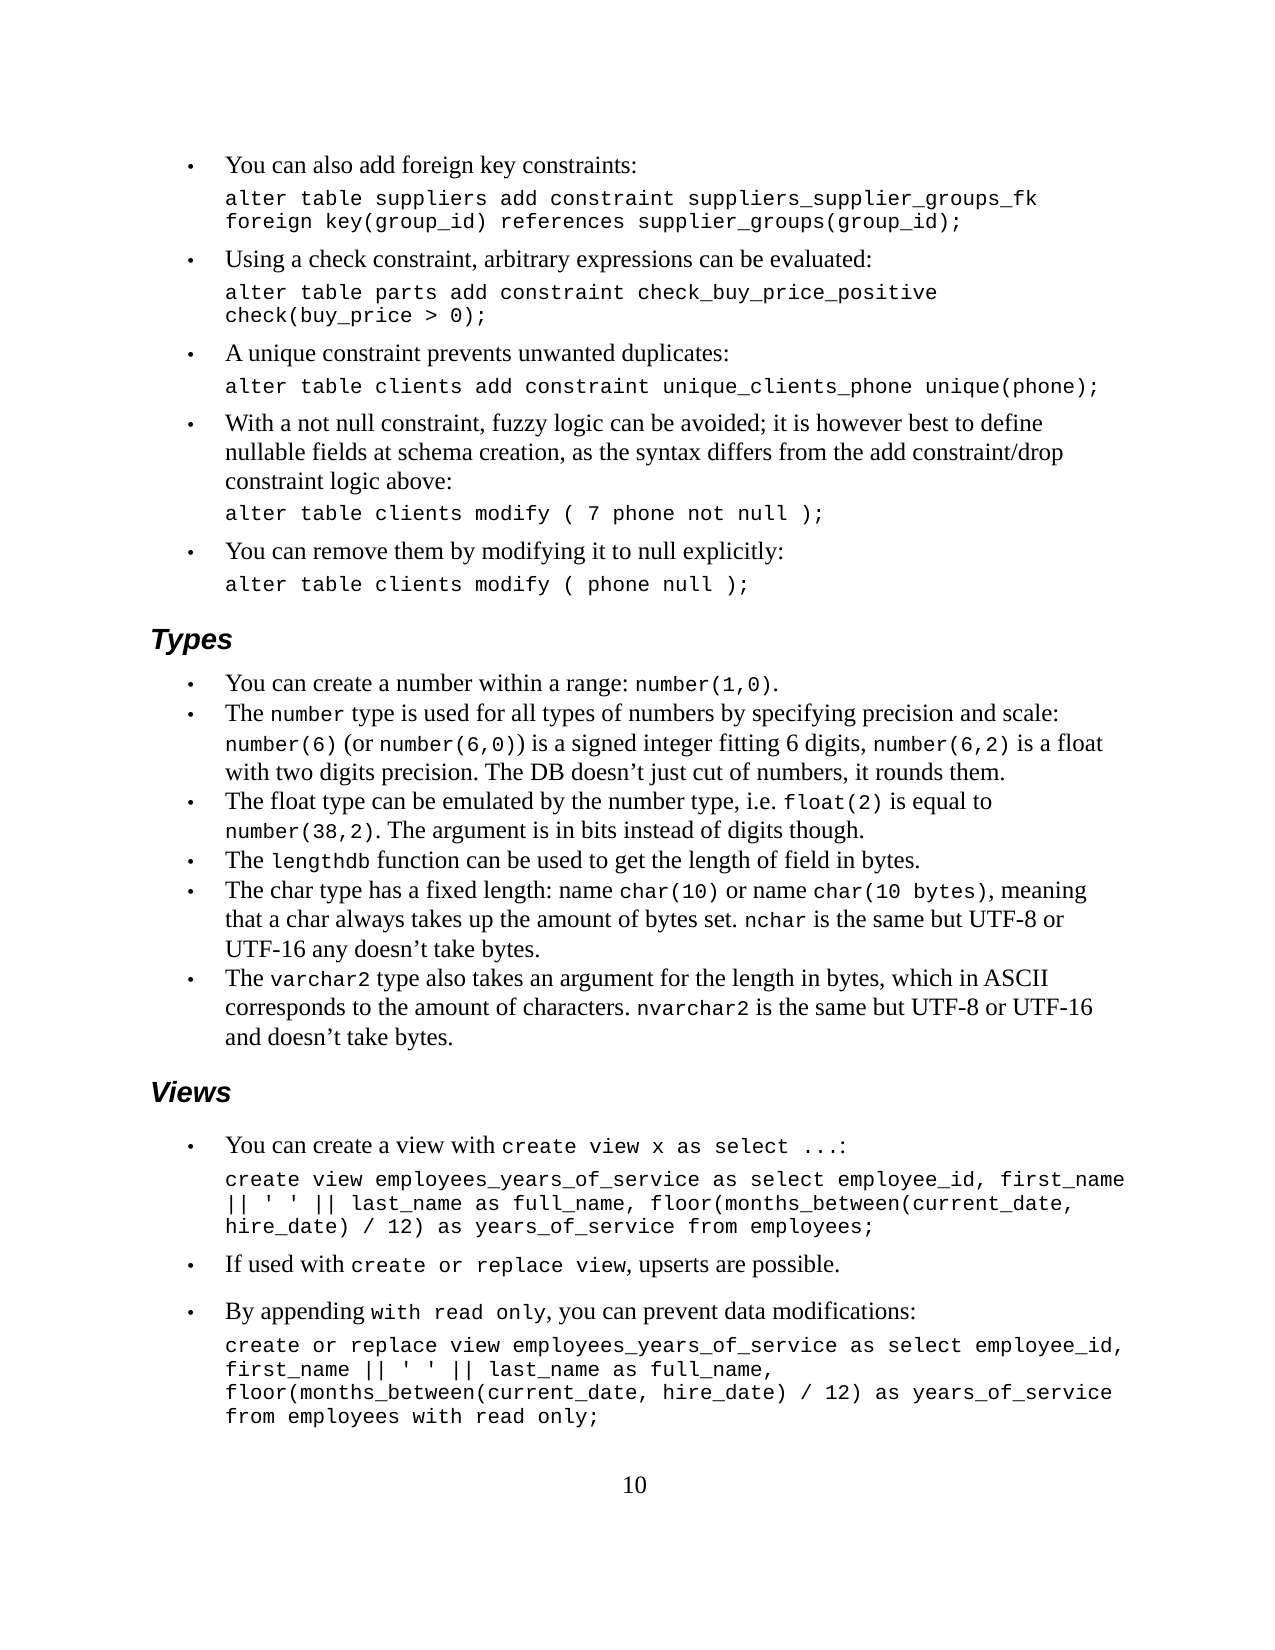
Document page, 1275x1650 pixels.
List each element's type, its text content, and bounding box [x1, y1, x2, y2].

list You can create a view with create view x as select ...: [187, 1131, 1125, 1160]
list alter table parts add constraint check_buy_price_positive check(buy_price > 0); [187, 282, 1125, 329]
list A unique constraint prevents unwanted duplicates: [187, 338, 1125, 367]
list With a not null constraint, fuzzy logic can be avoided; it is however best to define nullable fields at schema creation, as the syntax differs from the add constraint/drop constraint logic above: [187, 408, 1125, 494]
list create view employees_years_of_service as select employee_id, first_name || ' ' || last_name as full_name, floor(months_between(current_date, hire_date) / 12) as years_of_service from employees; [187, 1169, 1125, 1240]
list The varchar2 type also takes an argument for the length in bytes, which in ASCII corresponds to the amount of characters. nvarchar2 is the same but UTF-8 or UTF-16 and doesn’t take bytes. [187, 963, 1125, 1051]
list create or replace view employees_years_of_service as select employee_id, first_name || ' ' || last_name as full_name, floor(months_between(current_date, hire_date) / 12) as years_of_service from employees with read only; [187, 1335, 1125, 1429]
list By appending with read only, you can prevent data modifications: [187, 1296, 1125, 1326]
list You can also add foreign key constraints: [187, 150, 1125, 179]
list You can remove them by modifying it to null explicitly: [187, 536, 1125, 565]
list The number type is used for all types of numbers by specifying precision and scale: number(6) (or number(6,0)) is a signed integer fitting 6 digits, number(6,2) is a float with two digits precision. The DB doesn’t just cut of numbers, it rounds them. [187, 698, 1125, 786]
list The lengthdb function can be used to get the length of field in bytes. [187, 845, 1125, 875]
subtitle Views [150, 1076, 1125, 1109]
list Using a check constraint, arbitrary expressions can be evaluated: [187, 244, 1125, 273]
list alter table clients modify ( 7 phone not null ); [187, 503, 1125, 527]
subtitle Types [150, 622, 1125, 656]
list The float type can be emulated by the number type, i.e. float(2) is equal to number(38,2). The argument is in bits instead of digits though. [187, 786, 1125, 845]
list If used with create or replace view, upserts are possible. [187, 1249, 1125, 1278]
list alter table clients modify ( phone null ); [187, 574, 1125, 597]
list alter table suppliers add constraint suppliers_supplier_groups_fk foreign key(group_id) references supplier_groups(group_id); [187, 188, 1125, 235]
list alter table clients add constraint unique_clients_phone unique(phone); [187, 376, 1125, 399]
list You can create a number within a range: number(1,0). [187, 668, 1125, 698]
list The char type has a fixed length: name char(10) or name char(10 bytes), meaning that a char always takes up the amount of bytes set. nchar is the same but UTF-8 or UTF-16 any doesn’t take bytes. [187, 875, 1125, 963]
